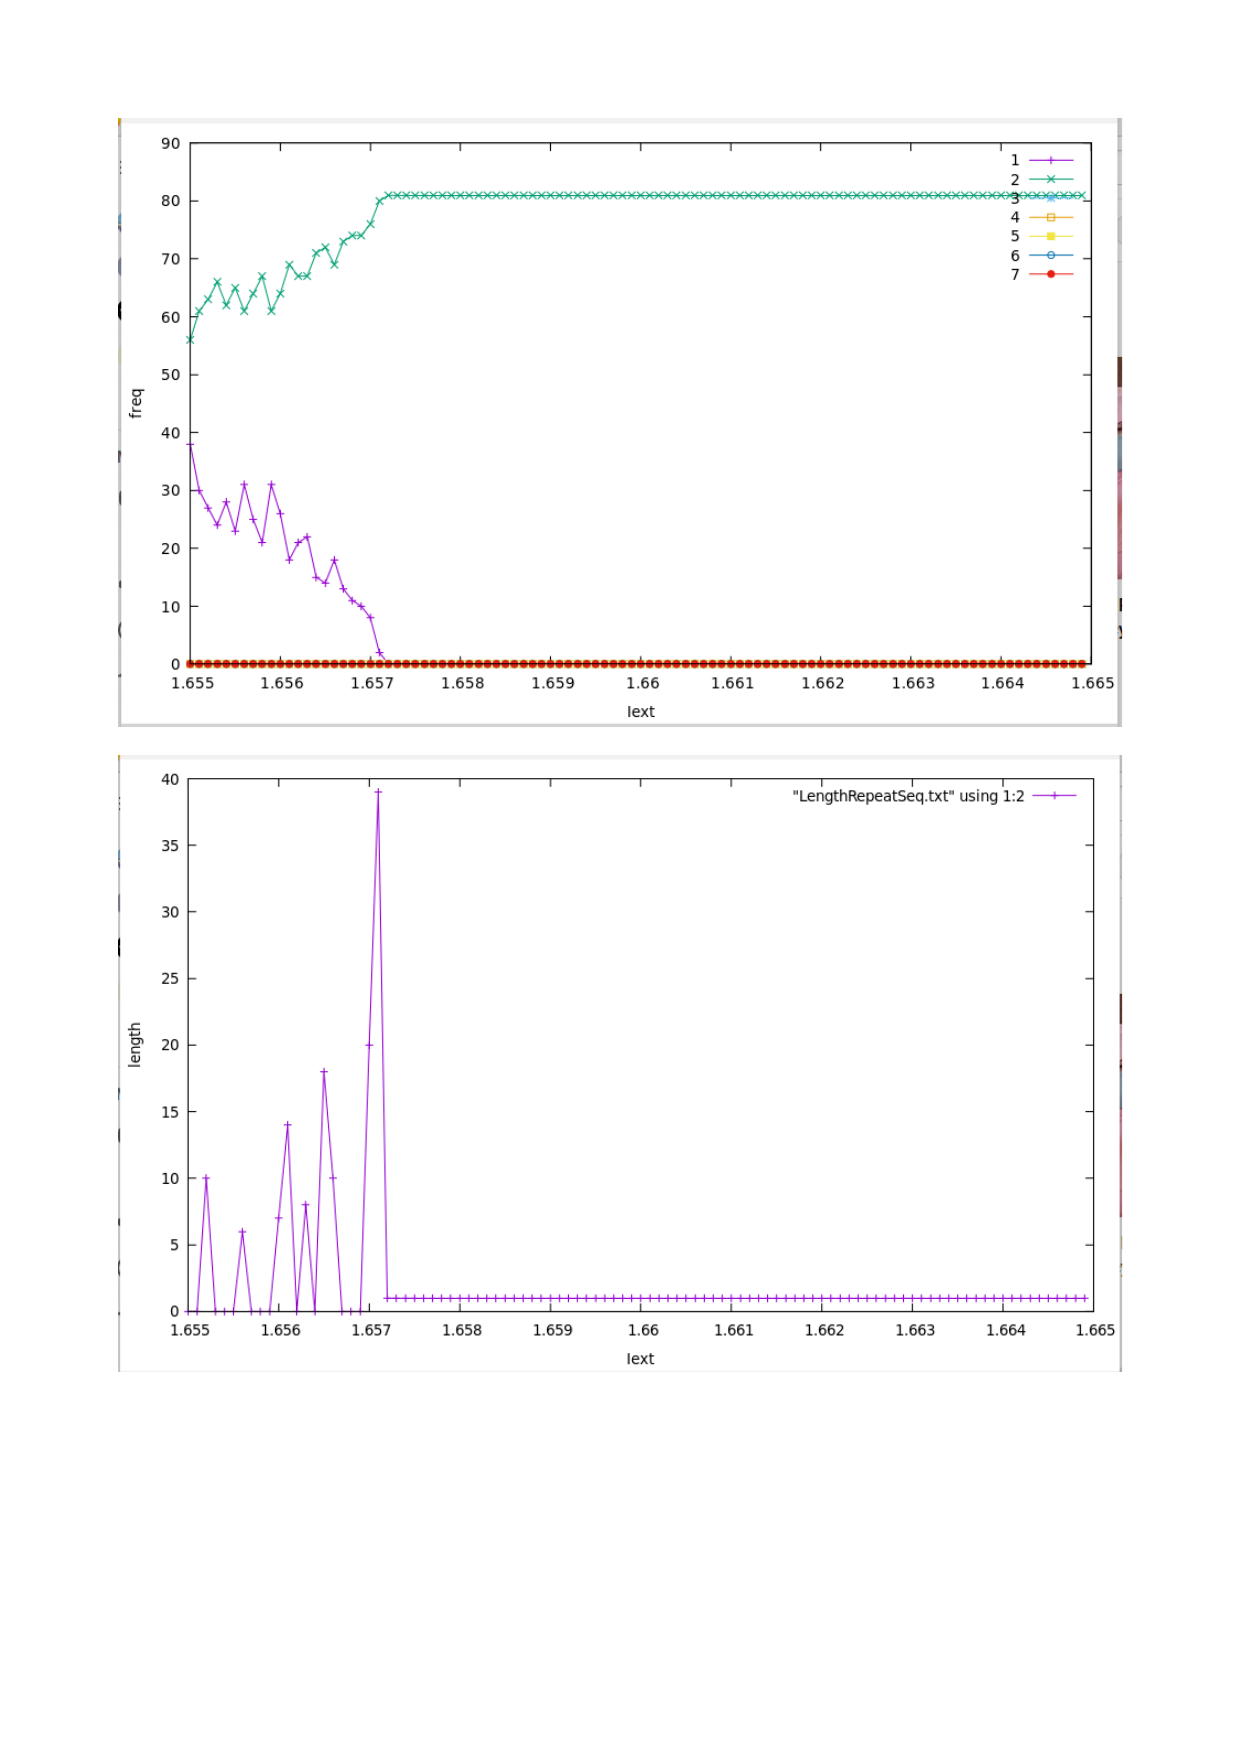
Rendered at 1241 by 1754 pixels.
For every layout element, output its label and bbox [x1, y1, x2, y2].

picture [118, 755, 1123, 1372]
picture [118, 118, 1123, 727]
